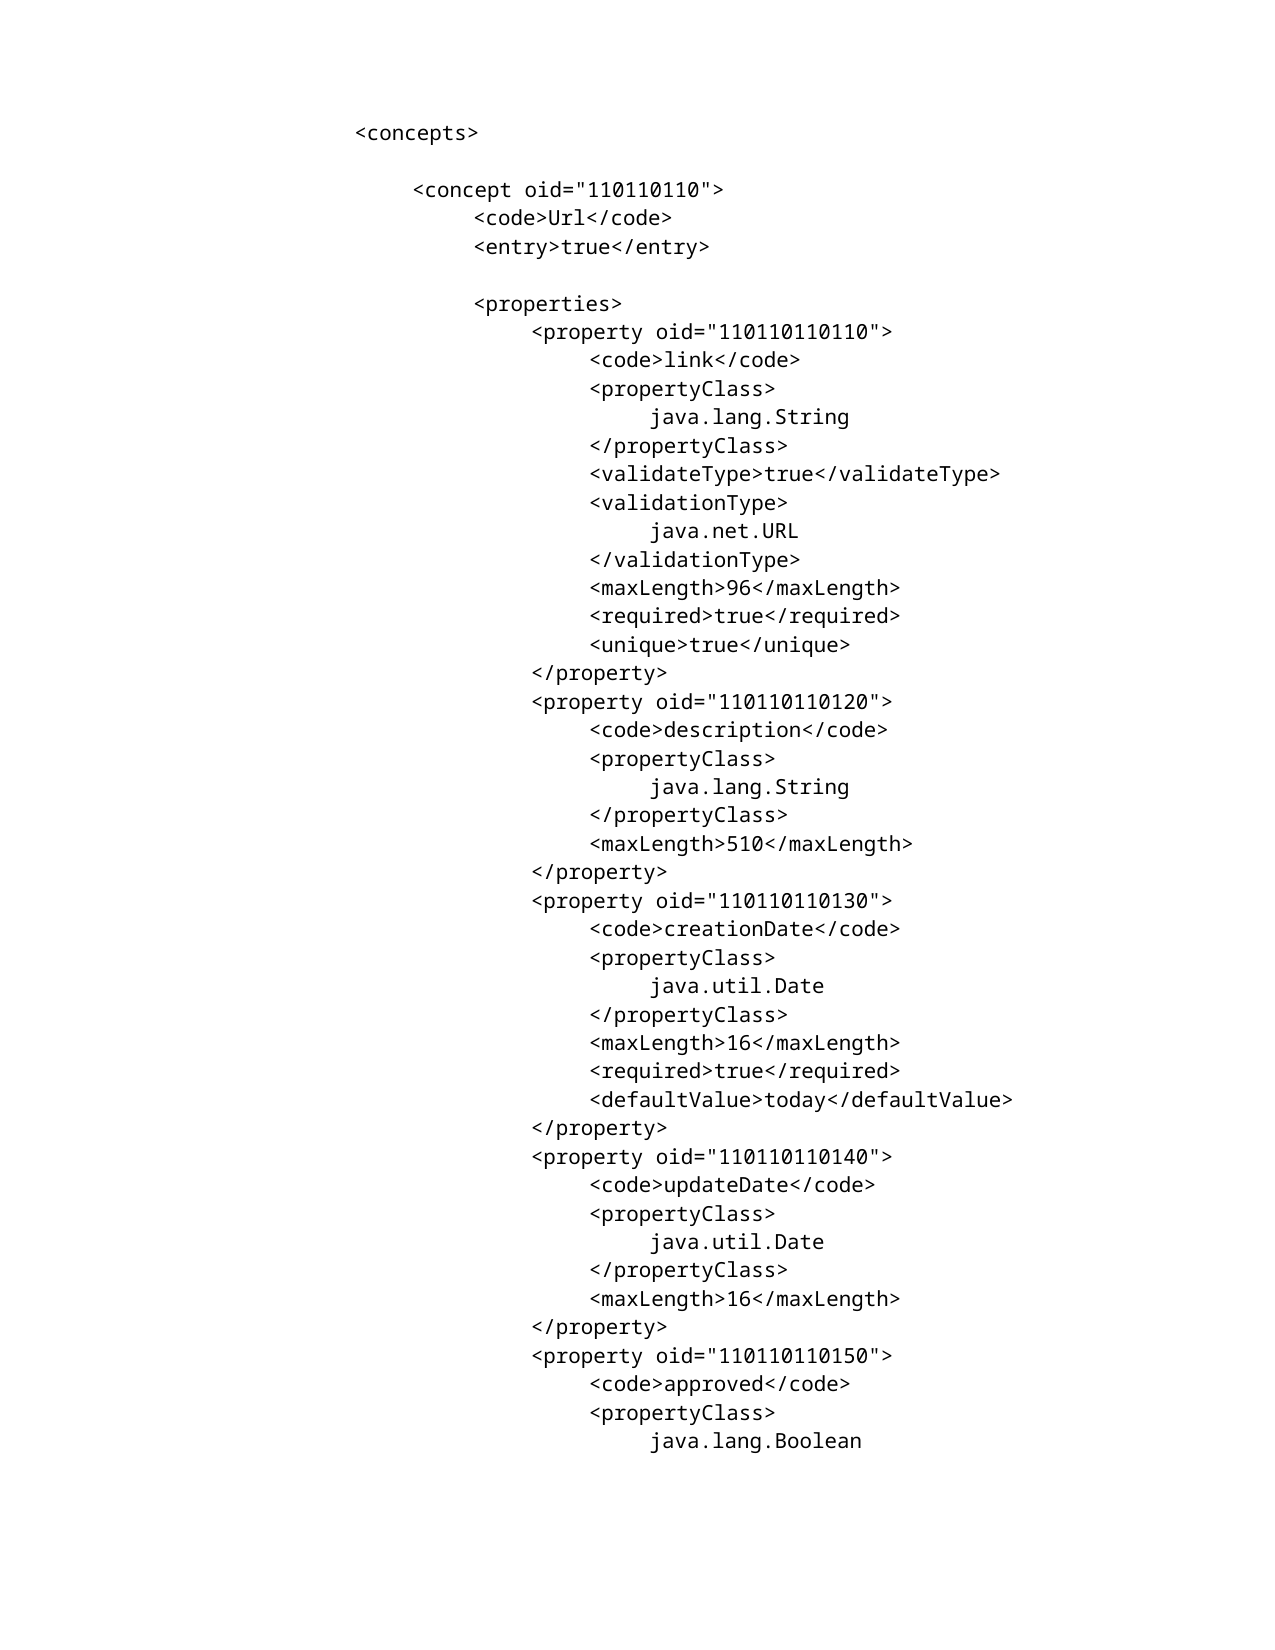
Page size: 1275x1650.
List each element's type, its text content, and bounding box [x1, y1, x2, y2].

text <maxLength>16</maxLength> [118, 1284, 1157, 1312]
text <code>approved</code> [118, 1369, 1157, 1398]
text <properties> [118, 289, 1157, 317]
text <entry>true</entry> [118, 232, 1157, 260]
text </property> [118, 658, 1157, 687]
text </property> [118, 1113, 1157, 1142]
text </propertyClass> [118, 431, 1157, 459]
text <property oid="110110110150"> [118, 1341, 1157, 1369]
text <required>true</required> [118, 602, 1157, 630]
text java.net.URL [118, 516, 1157, 545]
text <maxLength>96</maxLength> [118, 573, 1157, 602]
text <propertyClass> [118, 744, 1157, 772]
text </propertyClass> [118, 1000, 1157, 1028]
text <concepts> [118, 118, 1157, 147]
text <unique>true</unique> [118, 630, 1157, 658]
text <maxLength>16</maxLength> [118, 1028, 1157, 1057]
text <property oid="110110110140"> [118, 1142, 1157, 1170]
text </propertyClass> [118, 801, 1157, 829]
text java.lang.Boolean [118, 1426, 1157, 1455]
text <propertyClass> [118, 1199, 1157, 1227]
text java.util.Date [118, 971, 1157, 1000]
text <concept oid="110110110"> [118, 175, 1157, 203]
text <defaultValue>today</defaultValue> [118, 1085, 1157, 1113]
text <property oid="110110110110"> [118, 317, 1157, 346]
text <propertyClass> [118, 374, 1157, 402]
text java.lang.String [118, 772, 1157, 801]
text <code>creationDate</code> [118, 914, 1157, 943]
text <code>link</code> [118, 346, 1157, 374]
text <maxLength>510</maxLength> [118, 829, 1157, 857]
text <code>updateDate</code> [118, 1170, 1157, 1199]
text <code>description</code> [118, 715, 1157, 744]
text <validationType> [118, 488, 1157, 516]
text </validationType> [118, 545, 1157, 573]
text </propertyClass> [118, 1256, 1157, 1284]
text <code>Url</code> [118, 203, 1157, 232]
text <property oid="110110110130"> [118, 886, 1157, 914]
text <propertyClass> [118, 1398, 1157, 1426]
text <propertyClass> [118, 943, 1157, 971]
text <validateType>true</validateType> [118, 459, 1157, 488]
text </property> [118, 857, 1157, 886]
text <property oid="110110110120"> [118, 687, 1157, 715]
text java.util.Date [118, 1227, 1157, 1256]
text java.lang.String [118, 402, 1157, 431]
text </property> [118, 1312, 1157, 1341]
text <required>true</required> [118, 1057, 1157, 1085]
